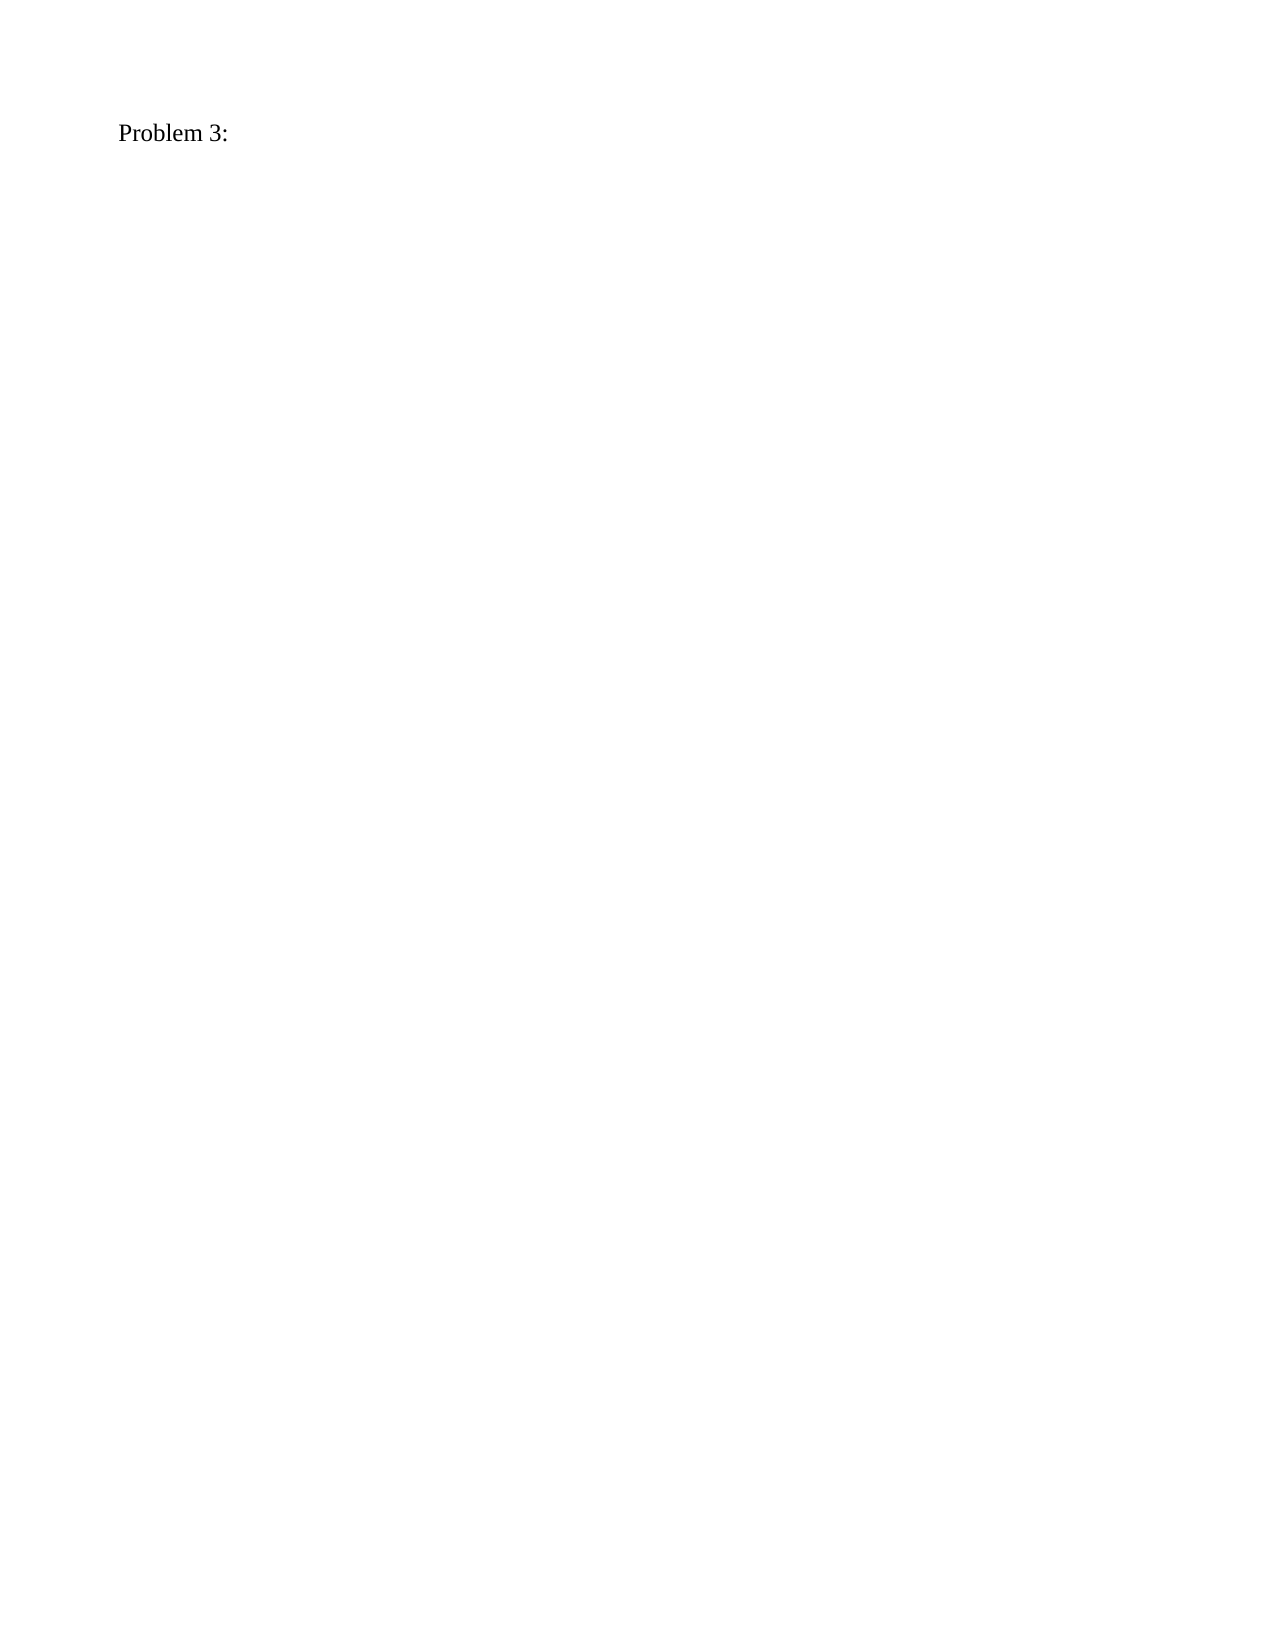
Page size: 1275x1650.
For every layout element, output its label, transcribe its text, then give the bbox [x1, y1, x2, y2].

text Problem 3: [118, 118, 1157, 147]
